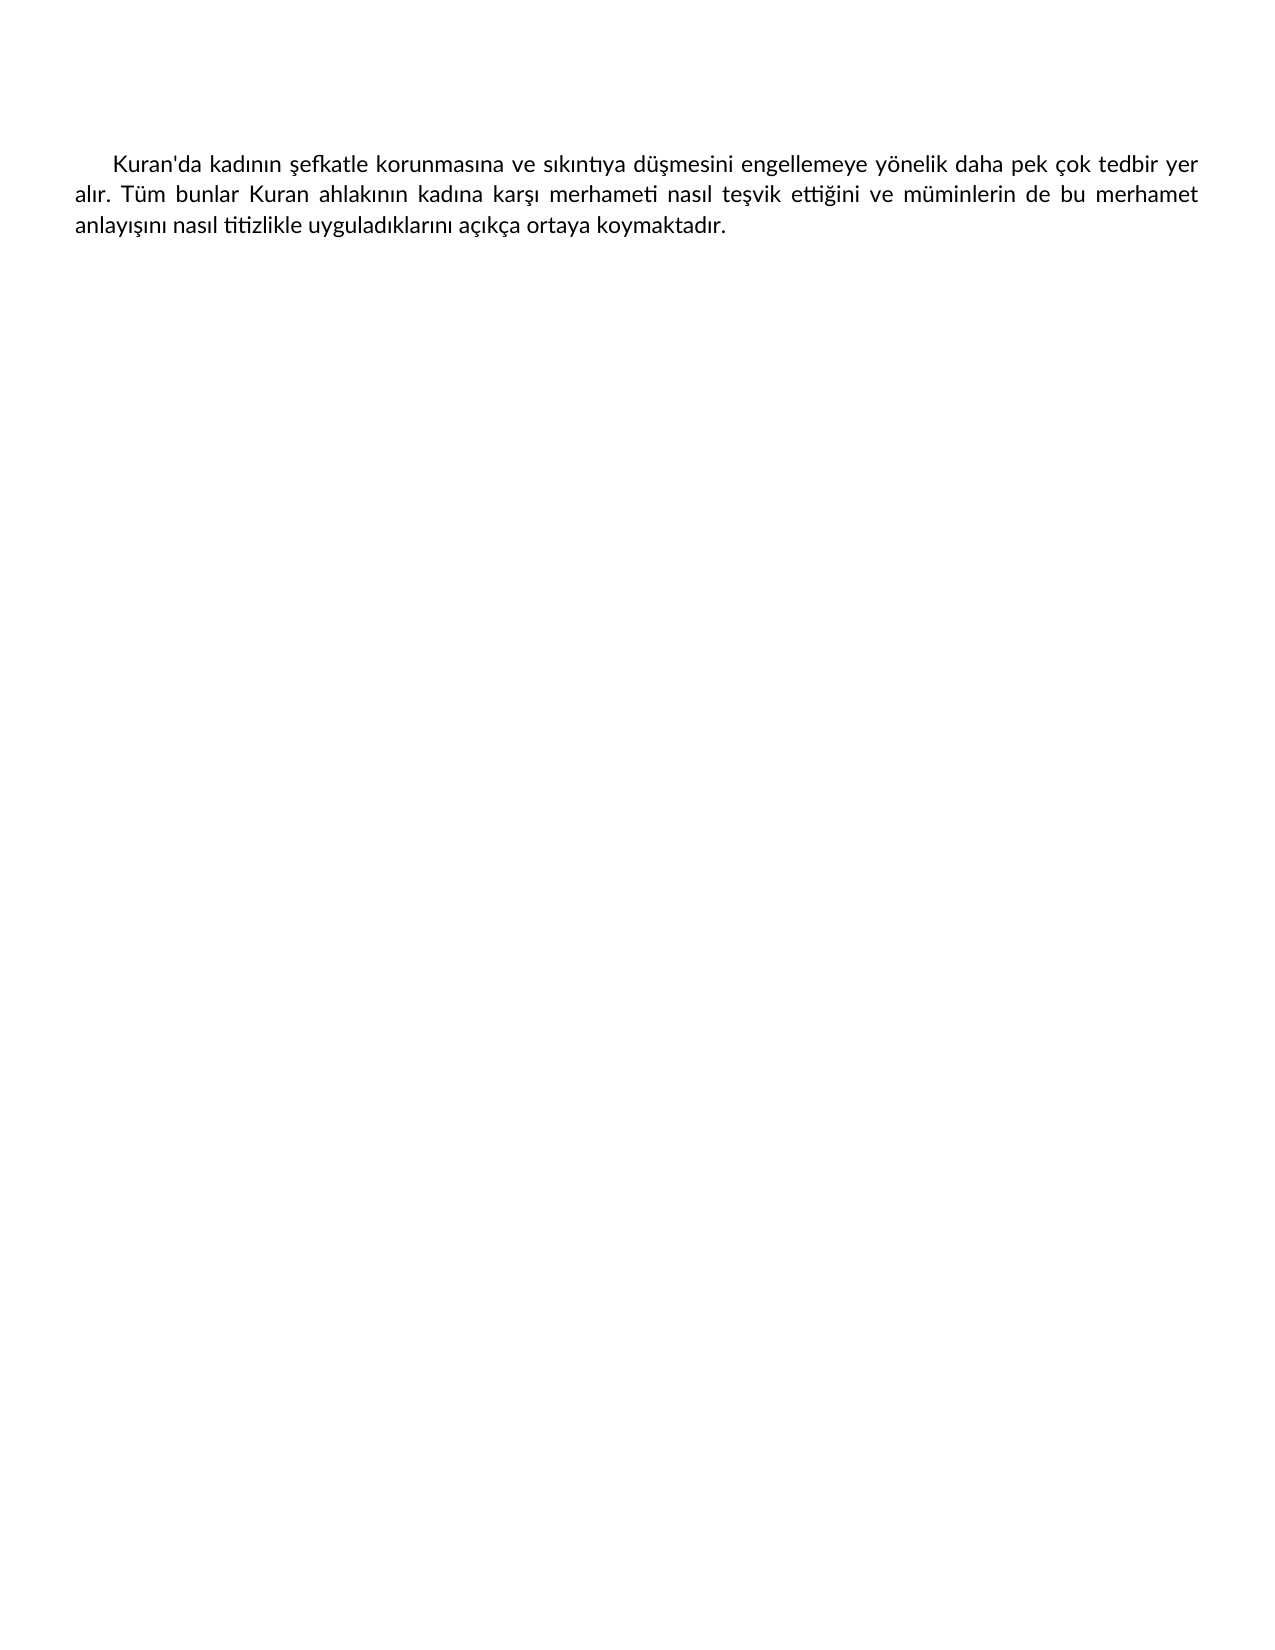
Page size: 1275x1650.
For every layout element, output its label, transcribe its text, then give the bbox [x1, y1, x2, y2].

text Kuran'da kadının şefkatle korunmasına ve sıkıntıya düşmesini engellemeye yönelik daha pek çok tedbir yer alır. Tüm bunlar Kuran ahlakının kadına karşı merhameti nasıl teşvik ettiğini ve müminlerin de bu merhamet anlayışını nasıl titizlikle uyguladıklarını açıkça ortaya koymaktadır. [75, 150, 1200, 238]
